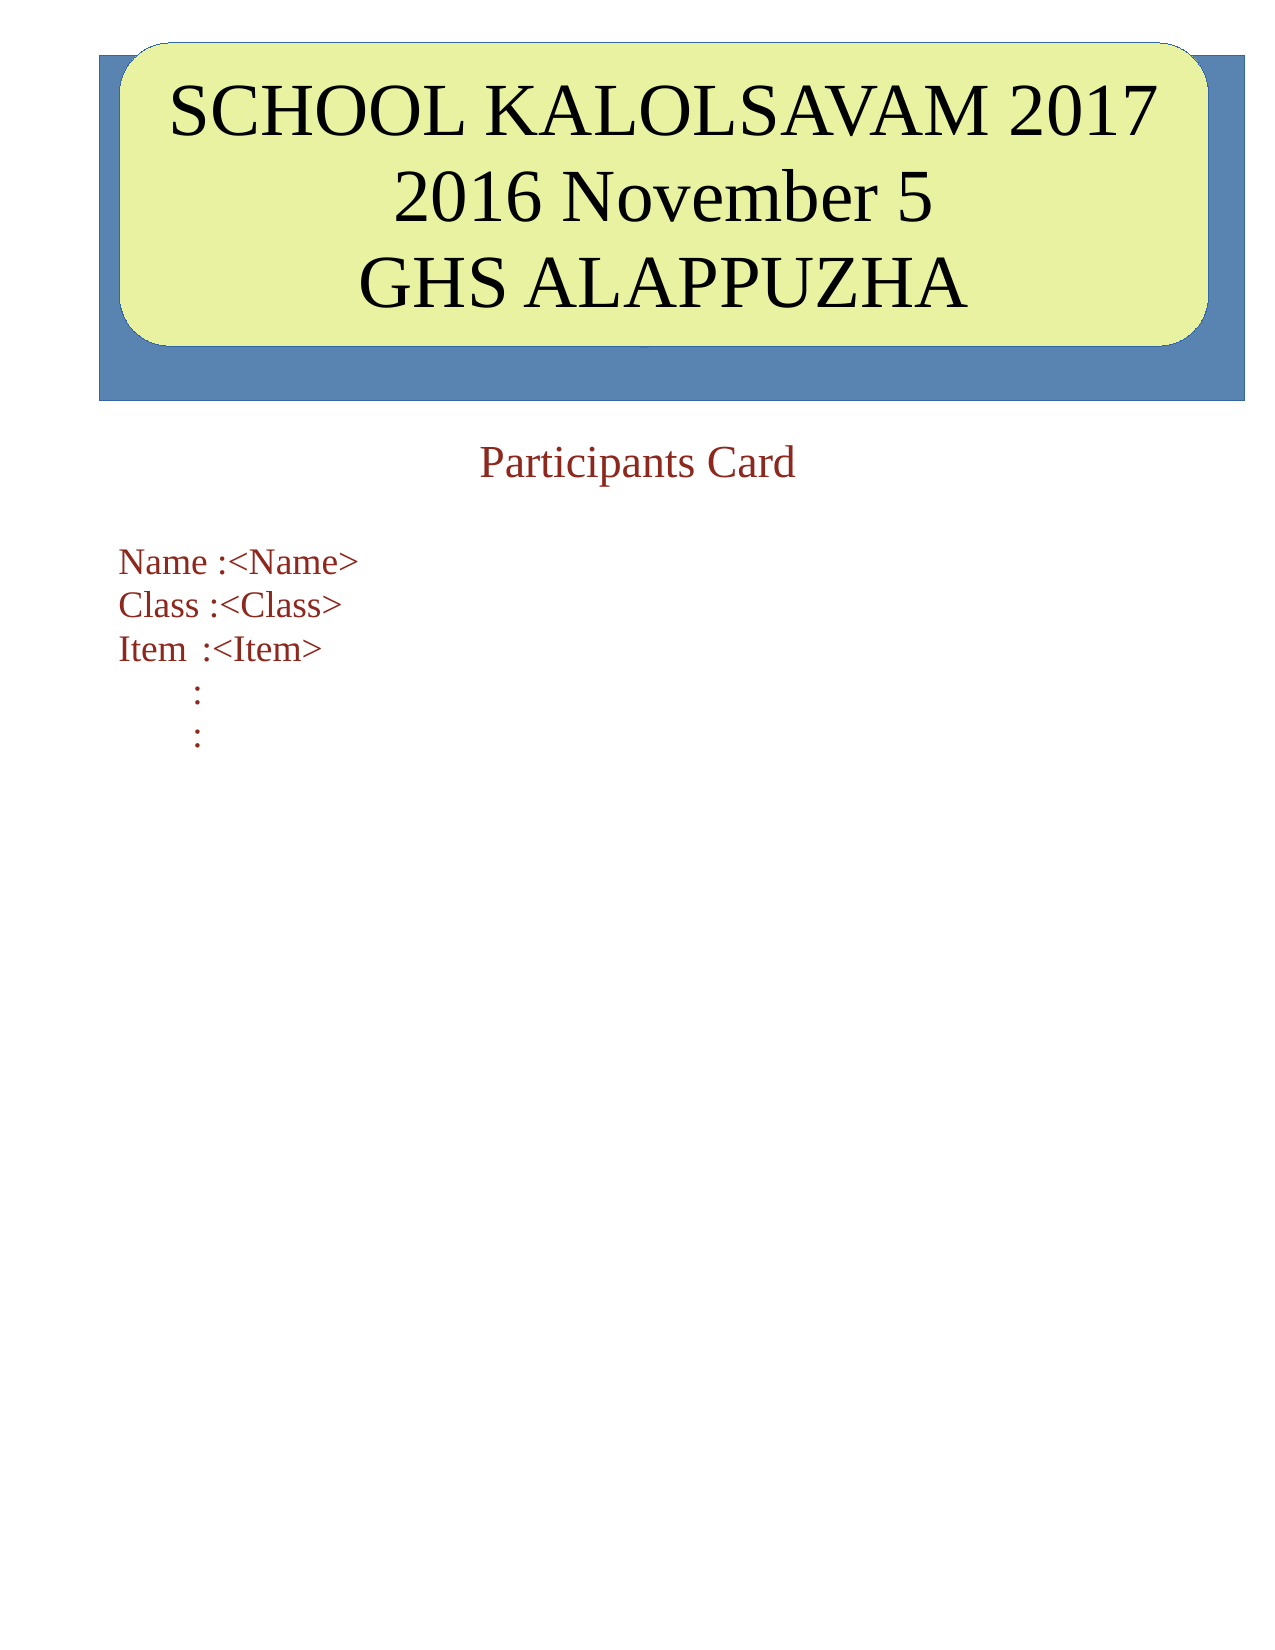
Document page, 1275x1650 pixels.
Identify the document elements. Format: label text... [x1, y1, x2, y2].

text : [118, 712, 1157, 755]
text Item :<Item> [118, 626, 1157, 669]
text Name :<Name> [118, 540, 1157, 583]
text Class :<Class> [118, 583, 1157, 626]
text : [118, 669, 1157, 712]
text Participants Card [118, 434, 1157, 487]
